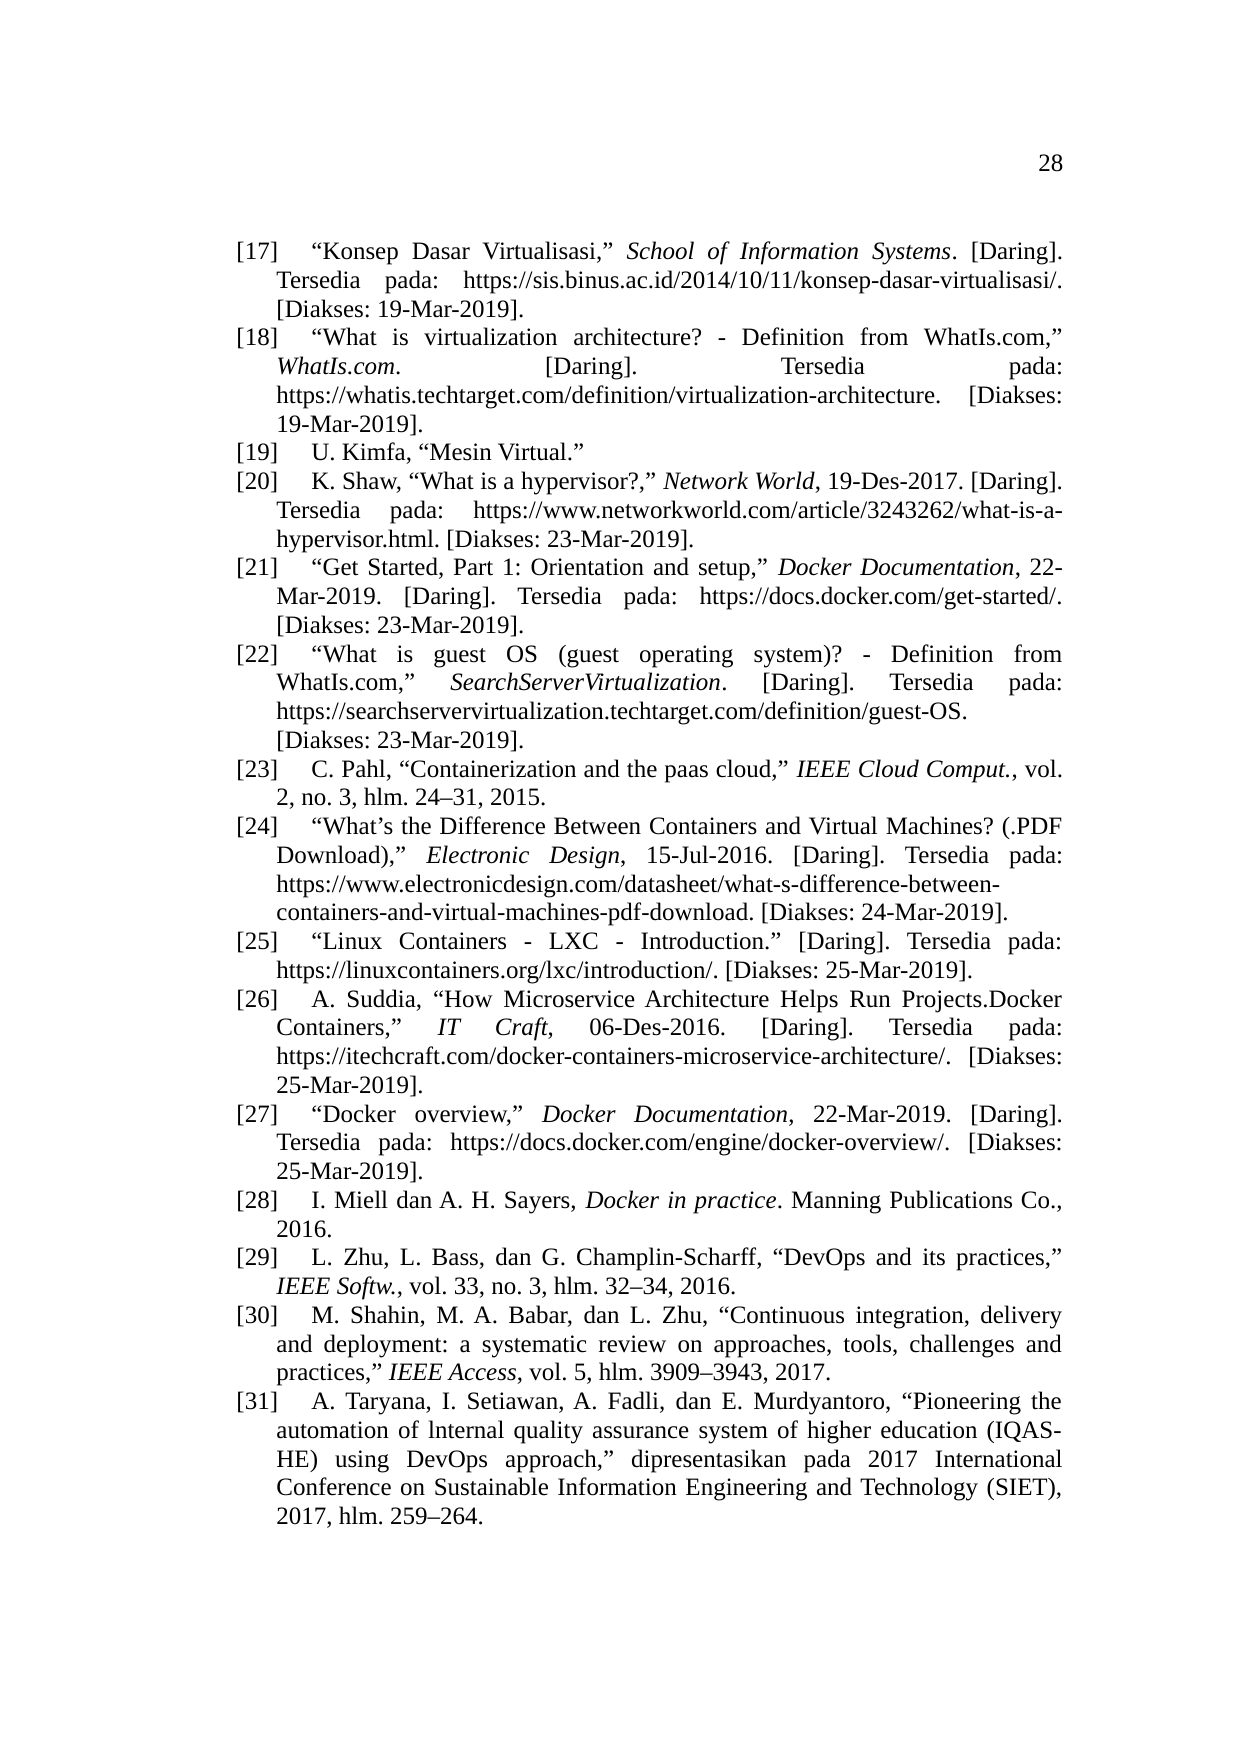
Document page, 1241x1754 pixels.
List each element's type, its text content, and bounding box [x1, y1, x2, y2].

text [21] “Get Started, Part 1: Orientation and setup,” Docker Documentation, 22-Mar-2019. [Daring]. Tersedia pada: https://docs.docker.com/get-started/. [Diakses: 23-Mar-2019]. [236, 552, 1063, 639]
text [29] L. Zhu, L. Bass, dan G. Champlin-Scharff, “DevOps and its practices,” IEEE Softw., vol. 33, no. 3, hlm. 32–34, 2016. [236, 1242, 1063, 1300]
text [20] K. Shaw, “What is a hypervisor?,” Network World, 19-Des-2017. [Daring]. Tersedia pada: https://www.networkworld.com/article/3243262/what-is-a-hypervisor.html. [Diakses: 23-Mar-2019]. [236, 466, 1063, 552]
text [26] A. Suddia, “How Microservice Architecture Helps Run Projects.Docker Containers,” IT Craft, 06-Des-2016. [Daring]. Tersedia pada: https://itechcraft.com/docker-containers-microservice-architecture/. [Diakses: 25-Mar-2019]. [236, 984, 1063, 1099]
text [18] “What is virtualization architecture? - Definition from WhatIs.com,” WhatIs.com. [Daring]. Tersedia pada: https://whatis.techtarget.com/definition/virtualization-architecture. [Diakses: 19-Mar-2019]. [236, 322, 1063, 437]
text [17] “Konsep Dasar Virtualisasi,” School of Information Systems. [Daring]. Tersedia pada: https://sis.binus.ac.id/2014/10/11/konsep-dasar-virtualisasi/. [Diakses: 19-Mar-2019]. [236, 236, 1063, 322]
text [25] “Linux Containers - LXC - Introduction.” [Daring]. Tersedia pada: https://linuxcontainers.org/lxc/introduction/. [Diakses: 25-Mar-2019]. [236, 926, 1063, 984]
text [27] “Docker overview,” Docker Documentation, 22-Mar-2019. [Daring]. Tersedia pada: https://docs.docker.com/engine/docker-overview/. [Diakses: 25-Mar-2019]. [236, 1099, 1063, 1185]
text [24] “What’s the Difference Between Containers and Virtual Machines? (.PDF Download),” Electronic Design, 15-Jul-2016. [Daring]. Tersedia pada: https://www.electronicdesign.com/datasheet/what-s-difference-between-containers-and-virtual-machines-pdf-download. [Diakses: 24-Mar-2019]. [236, 811, 1063, 926]
text [30] M. Shahin, M. A. Babar, dan L. Zhu, “Continuous integration, delivery and deployment: a systematic review on approaches, tools, challenges and practices,” IEEE Access, vol. 5, hlm. 3909–3943, 2017. [236, 1300, 1063, 1386]
text [23] C. Pahl, “Containerization and the paas cloud,” IEEE Cloud Comput., vol. 2, no. 3, hlm. 24–31, 2015. [236, 754, 1063, 811]
text [28] I. Miell dan A. H. Sayers, Docker in practice. Manning Publications Co., 2016. [236, 1185, 1063, 1242]
text [19] U. Kimfa, “Mesin Virtual.” [236, 437, 1063, 466]
text [22] “What is guest OS (guest operating system)? - Definition from WhatIs.com,” SearchServerVirtualization. [Daring]. Tersedia pada: https://searchservervirtualization.techtarget.com/definition/guest-OS. [Diakses: 23-Mar-2019]. [236, 639, 1063, 754]
text [31] A. Taryana, I. Setiawan, A. Fadli, dan E. Murdyantoro, “Pioneering the automation of lnternal quality assurance system of higher education (IQAS-HE) using DevOps approach,” dipresentasikan pada 2017 International Conference on Sustainable Information Engineering and Technology (SIET), 2017, hlm. 259–264. [236, 1386, 1063, 1530]
